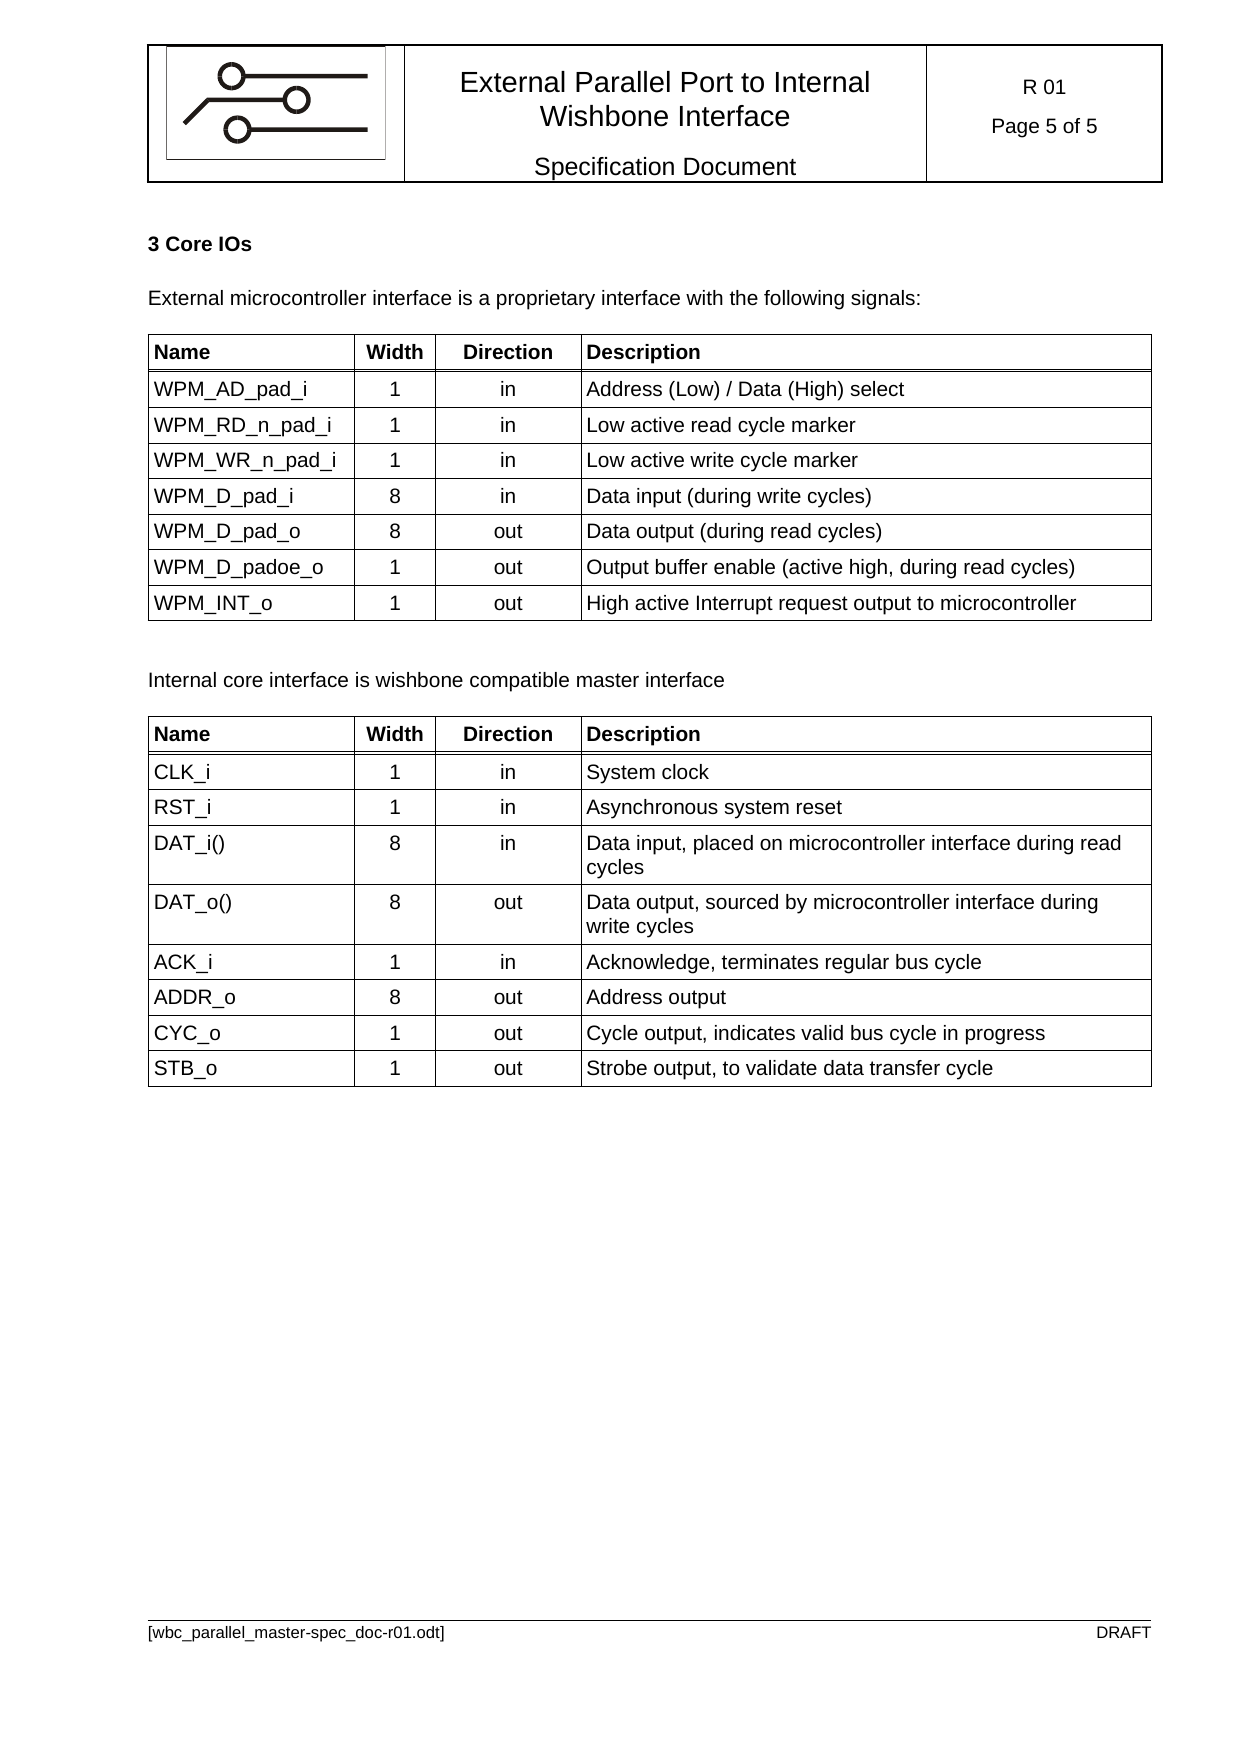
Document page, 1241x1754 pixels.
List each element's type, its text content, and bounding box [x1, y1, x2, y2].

table_cell 1 [355, 408, 435, 442]
table_cell out [436, 1016, 581, 1050]
table_cell in [436, 945, 581, 979]
table_cell out [436, 550, 581, 584]
table_cell Address output [582, 980, 1151, 1015]
table_cell ADDR_o [149, 980, 354, 1015]
table_cell in [436, 790, 581, 825]
table_cell WPM_INT_o [149, 586, 354, 620]
table_cell 8 [355, 885, 435, 944]
table_cell STB_o [149, 1051, 354, 1086]
table_cell 1 [355, 1051, 435, 1086]
table_cell 1 [355, 372, 435, 407]
subtitle Core IOs [148, 232, 1151, 256]
table_cell System clock [582, 755, 1151, 789]
table_header Width [355, 335, 435, 369]
table_cell 8 [355, 826, 435, 884]
table_cell 8 [355, 479, 435, 513]
table_cell Address (Low) / Data (High) select [582, 372, 1151, 407]
table_cell ACK_i [149, 945, 354, 979]
table_cell 1 [355, 790, 435, 825]
table_cell out [436, 980, 581, 1015]
table_cell in [436, 826, 581, 884]
table_cell CLK_i [149, 755, 354, 789]
table_cell 1 [355, 444, 435, 478]
table_cell WPM_D_pad_i [149, 479, 354, 513]
table_cell 1 [355, 1016, 435, 1050]
table_cell Data input, placed on microcontroller interface during read cycles [582, 826, 1151, 884]
table_cell 8 [355, 980, 435, 1015]
table_cell Data output (during read cycles) [582, 515, 1151, 549]
table_cell RST_i [149, 790, 354, 825]
table_cell WPM_D_padoe_o [149, 550, 354, 584]
table_cell DAT_i() [149, 826, 354, 884]
table_cell WPM_D_pad_o [149, 515, 354, 549]
table_header Name [149, 717, 354, 751]
text External microcontroller interface is a proprietary interface with the following signals: [148, 286, 1151, 310]
table_cell 1 [355, 755, 435, 789]
table_cell DAT_o() [149, 885, 354, 944]
table_header Description [582, 335, 1151, 369]
table_header Direction [436, 335, 581, 369]
table_cell out [436, 885, 581, 944]
table_cell Output buffer enable (active high, during read cycles) [582, 550, 1151, 584]
table_cell Cycle output, indicates valid bus cycle in progress [582, 1016, 1151, 1050]
table_header Direction [436, 717, 581, 751]
table_cell Low active write cycle marker [582, 444, 1151, 478]
table_cell Acknowledge, terminates regular bus cycle [582, 945, 1151, 979]
table_cell 8 [355, 515, 435, 549]
table_cell Asynchronous system reset [582, 790, 1151, 825]
table_cell in [436, 372, 581, 407]
table_cell in [436, 408, 581, 442]
table_header Width [355, 717, 435, 751]
table_cell Data output, sourced by microcontroller interface during write cycles [582, 885, 1151, 944]
table_cell 1 [355, 586, 435, 620]
table_cell in [436, 444, 581, 478]
table_cell in [436, 755, 581, 789]
table_cell WPM_AD_pad_i [149, 372, 354, 407]
table_cell out [436, 1051, 581, 1086]
table_cell WPM_WR_n_pad_i [149, 444, 354, 478]
table_cell Low active read cycle marker [582, 408, 1151, 442]
table_header Name [149, 335, 354, 369]
table_cell Data input (during write cycles) [582, 479, 1151, 513]
table_cell Strobe output, to validate data transfer cycle [582, 1051, 1151, 1086]
table_cell 1 [355, 550, 435, 584]
table_cell High active Interrupt request output to microcontroller [582, 586, 1151, 620]
table_header Description [582, 717, 1151, 751]
text Internal core interface is wishbone compatible master interface [148, 668, 1151, 692]
table_cell WPM_RD_n_pad_i [149, 408, 354, 442]
table_cell out [436, 586, 581, 620]
table_cell out [436, 515, 581, 549]
table_cell 1 [355, 945, 435, 979]
table_cell in [436, 479, 581, 513]
table_cell CYC_o [149, 1016, 354, 1050]
